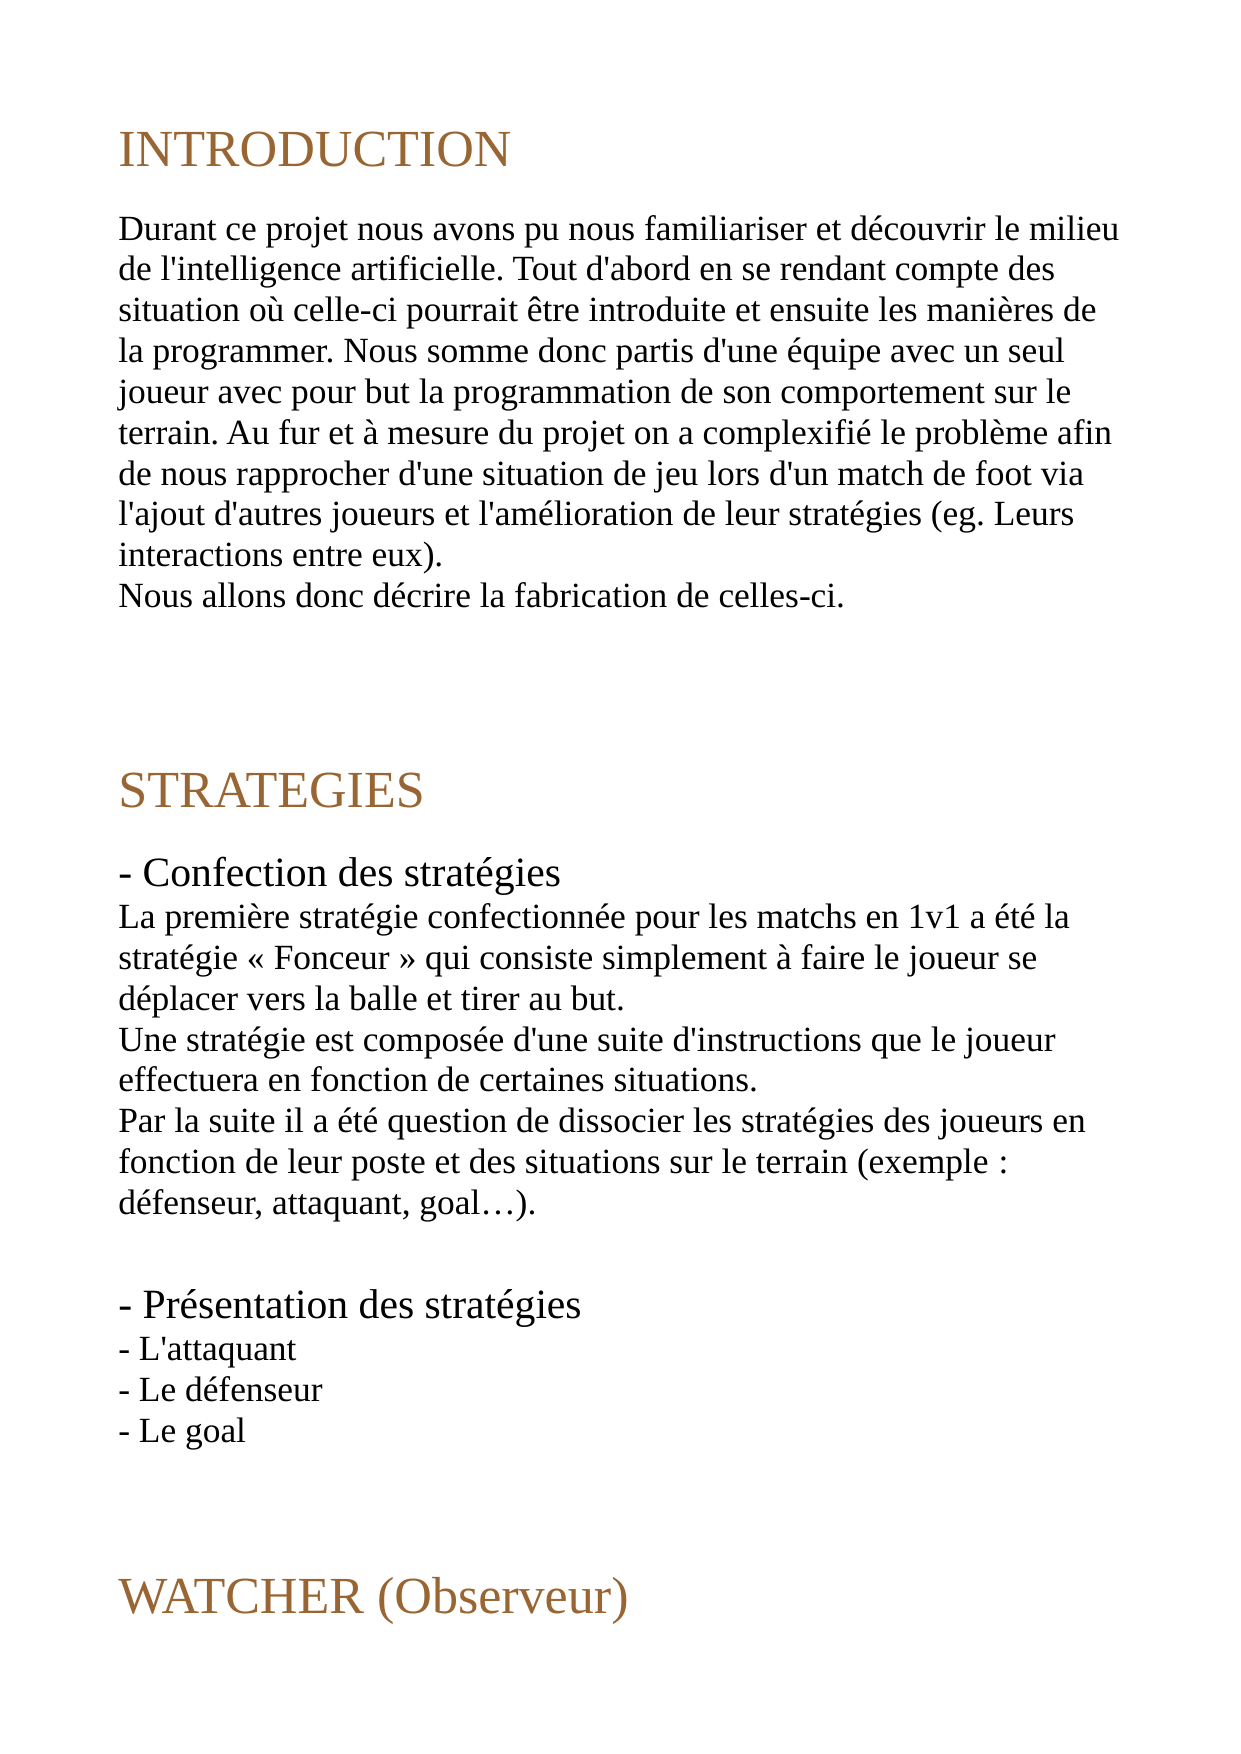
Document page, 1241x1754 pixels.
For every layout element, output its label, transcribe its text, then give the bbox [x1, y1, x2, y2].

text Par la suite il a été question de dissocier les stratégies des joueurs en fonction de leur poste et des situations sur le terrain (exemple : défenseur, attaquant, goal…). [118, 1099, 1122, 1222]
text Durant ce projet nous avons pu nous familiariser et découvrir le milieu de l'intelligence artificielle. Tout d'abord en se rendant compte des situation où celle-ci pourrait être introduite et ensuite les manières de la programmer. Nous somme donc partis d'une équipe avec un seul joueur avec pour but la programmation de son comportement sur le terrain. Au fur et à mesure du projet on a complexifié le problème afin de nous rapprocher d'une situation de jeu lors d'un match de foot via l'ajout d'autres joueurs et l'amélioration de leur stratégies (eg. Leurs interactions entre eux). Nous allons donc décrire la fabrication de celles-ci. [118, 207, 1122, 615]
text INTRODUCTION [118, 118, 1122, 178]
text - Le défenseur [118, 1368, 1122, 1409]
text - Présentation des stratégies [118, 1279, 1122, 1327]
text - Confection des stratégies [118, 847, 1122, 895]
text Une stratégie est composée d'une suite d'instructions que le joueur effectuera en fonction de certaines situations. [118, 1018, 1122, 1099]
text - L'attaquant [118, 1327, 1122, 1368]
text STRATEGIES [118, 759, 1122, 819]
text La première stratégie confectionnée pour les matchs en 1v1 a été la stratégie « Fonceur » qui consiste simplement à faire le joueur se déplacer vers la balle et tirer au but. [118, 895, 1122, 1018]
text WATCHER (Observeur) [118, 1565, 1122, 1625]
text - Le goal [118, 1409, 1122, 1450]
